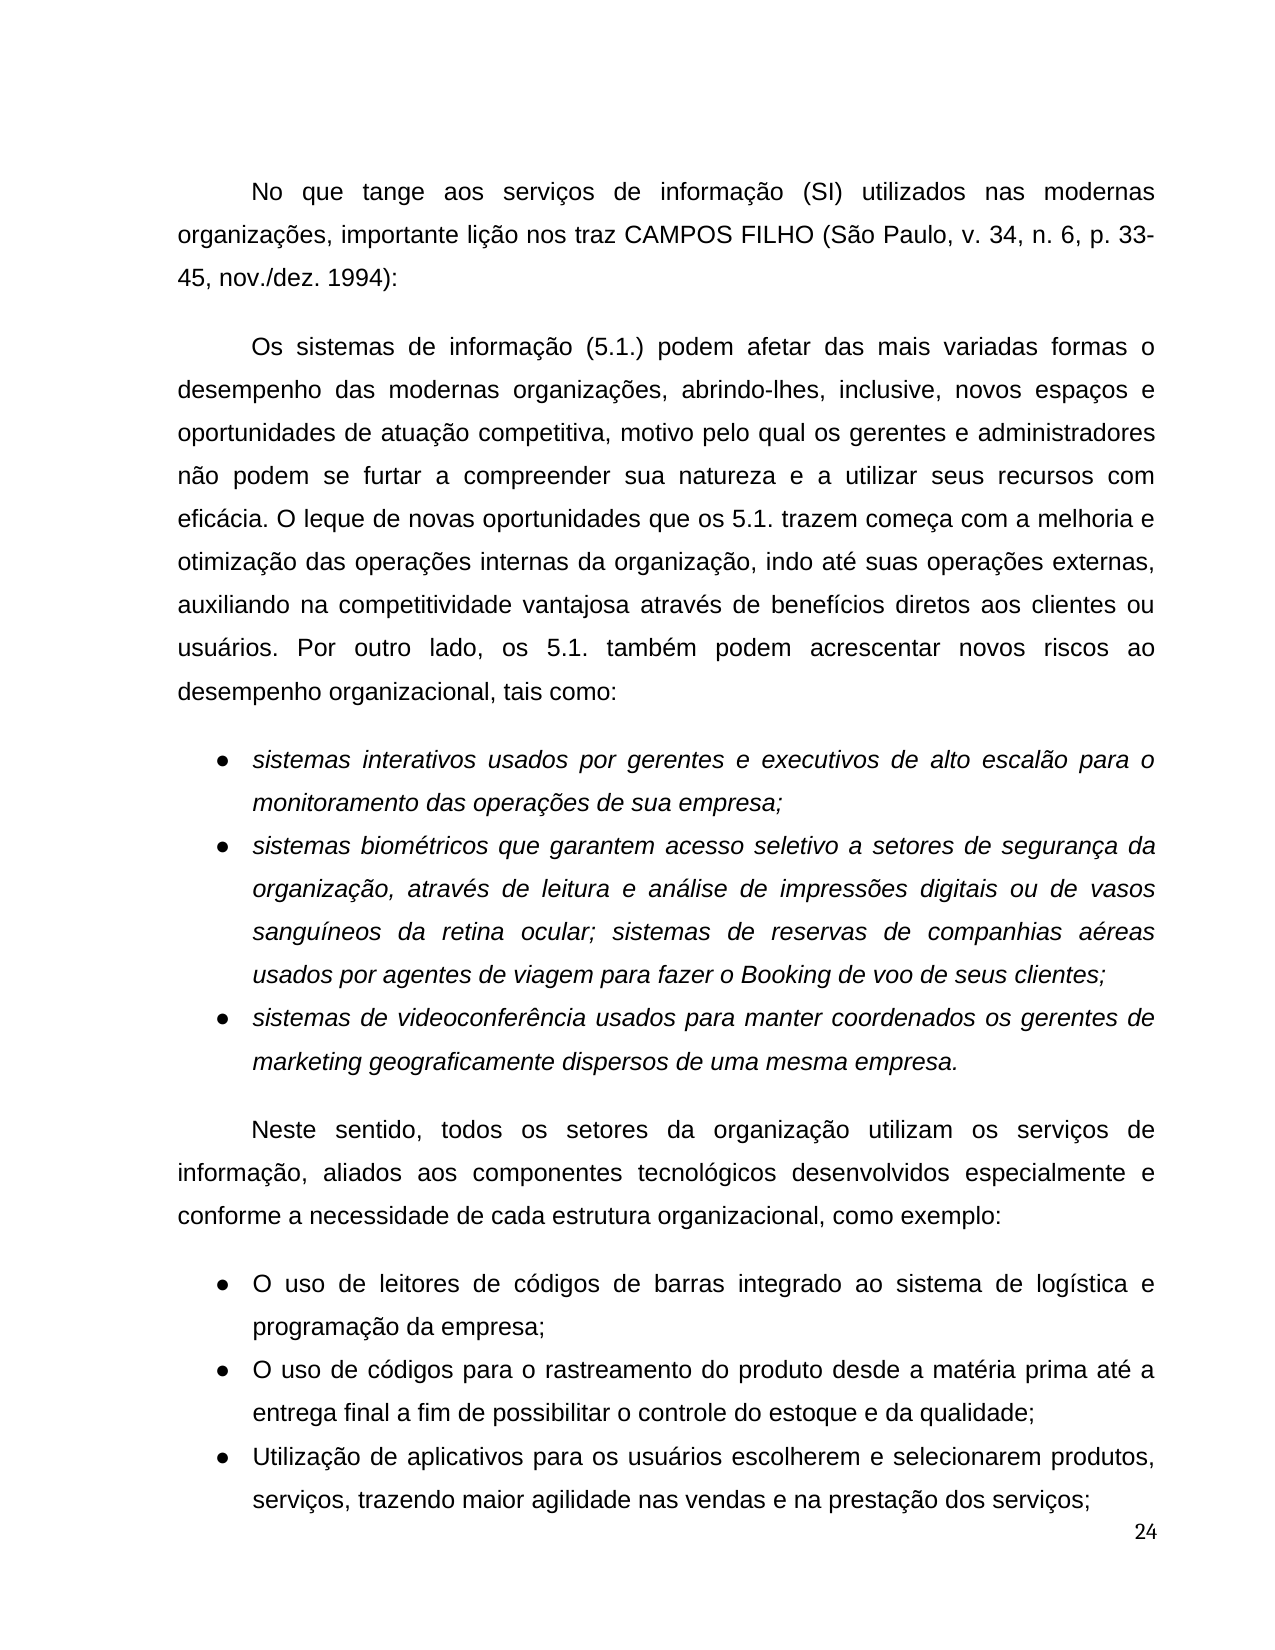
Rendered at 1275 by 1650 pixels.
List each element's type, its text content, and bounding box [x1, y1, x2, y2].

list O uso de leitores de códigos de barras integrado ao sistema de logística e programação da empresa; [215, 1269, 1157, 1341]
list O uso de códigos para o rastreamento do produto desde a matéria prima até a entrega final a fim de possibilitar o controle do estoque e da qualidade; [215, 1355, 1157, 1427]
list sistemas interativos usados por gerentes e executivos de alto escalão para o monitoramento das operações de sua empresa; [215, 745, 1157, 817]
text Os sistemas de informação (5.1.) podem afetar das mais variadas formas o desempenho das modernas organizações, abrindo-lhes, inclusive, novos espaços e oportunidades de atuação competitiva, motivo pelo qual os gerentes e administradores não podem se furtar a compreender sua natureza e a utilizar seus recursos com eficácia. O leque de novas oportunidades que os 5.1. trazem começa com a melhoria e otimização das operações internas da organização, indo até suas operações externas, auxiliando na competitividade vantajosa através de benefícios diretos aos clientes ou usuários. Por outro lado, os 5.1. também podem acrescentar novos riscos ao desempenho organizacional, tais como: [177, 332, 1157, 705]
list Utilização de aplicativos para os usuários escolherem e selecionarem produtos, serviços, trazendo maior agilidade nas vendas e na prestação dos serviços; [215, 1442, 1157, 1513]
list sistemas biométricos que garantem acesso seletivo a setores de segurança da organização, através de leitura e análise de impressões digitais ou de vasos sanguíneos da retina ocular; sistemas de reservas de companhias aéreas usados por agentes de viagem para fazer o Booking de voo de seus clientes; [215, 831, 1157, 989]
text Neste sentido, todos os setores da organização utilizam os serviços de informação, aliados aos componentes tecnológicos desenvolvidos especialmente e conforme a necessidade de cada estrutura organizacional, como exemplo: [177, 1115, 1157, 1230]
list sistemas de videoconferência usados para manter coordenados os gerentes de marketing geograficamente dispersos de uma mesma empresa. [215, 1003, 1157, 1075]
text No que tange aos serviços de informação (SI) utilizados nas modernas organizações, importante lição nos traz CAMPOS FILHO (São Paulo, v. 34, n. 6, p. 33-45, nov./dez. 1994): [177, 177, 1157, 292]
